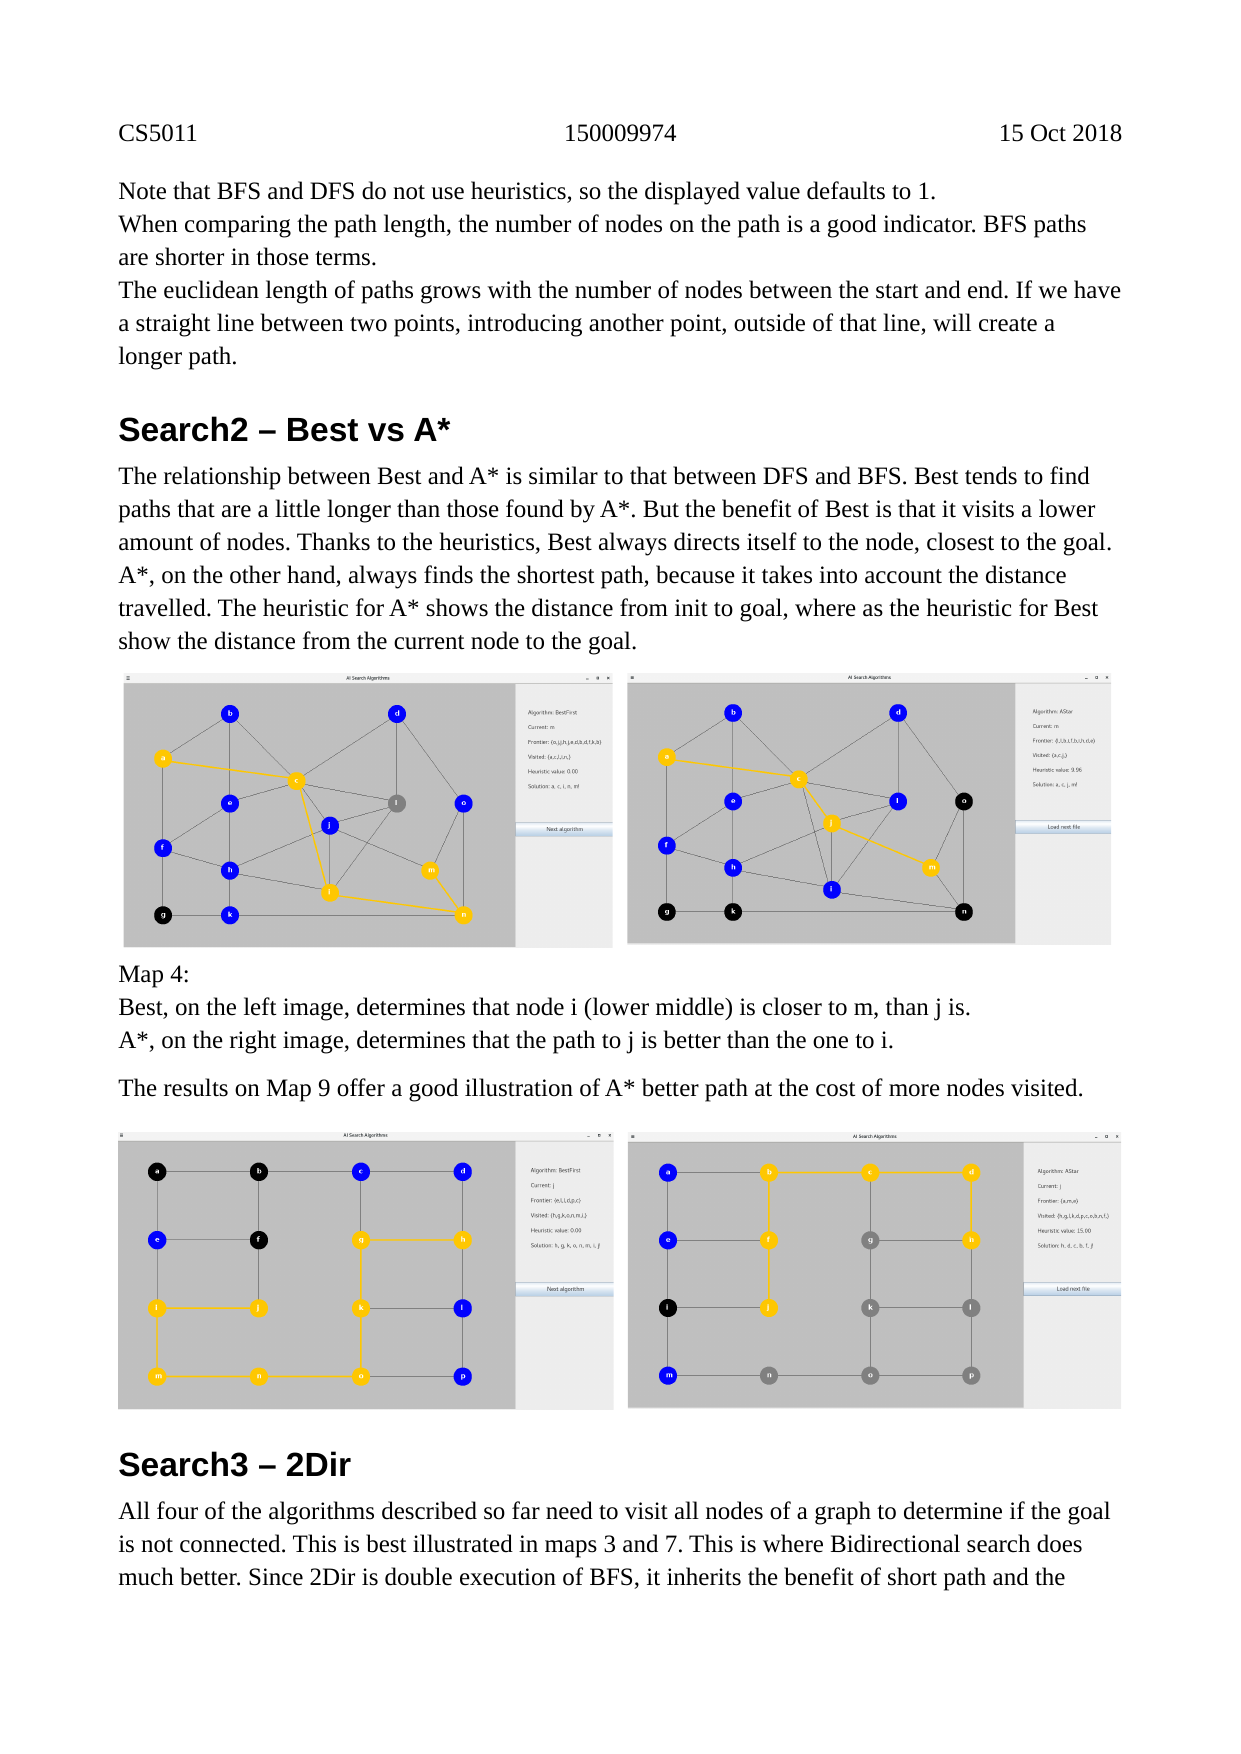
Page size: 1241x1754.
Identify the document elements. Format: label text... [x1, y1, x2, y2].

picture [627, 673, 1112, 945]
picture [627, 1132, 1122, 1409]
picture [123, 673, 613, 948]
text Map 4: Best, on the left image, determines that node i (lower middle) is closer to m, than j is. A*, on the right image, determines that the path to j is better than the one to i. [118, 959, 1122, 1054]
subtitle Search2 – Best vs A* [118, 410, 1122, 448]
text The relationship between Best and A* is similar to that between DFS and BFS. Best tends to find paths that are a little longer than those found by A*. But the benefit of Best is that it visits a lower amount of nodes. Thanks to the heuristics, Best always directs itself to the node, closest to the goal. A*, on the other hand, always finds the shortest path, because it takes into account the distance travelled. The heuristic for A* shows the distance from init to goal, where as the heuristic for Best show the distance from the current node to the goal. [118, 461, 1122, 655]
subtitle Search3 – 2Dir [118, 1174, 1122, 1484]
text The results on Map 9 offer a good illustration of A* better path at the cost of more nodes visited. [118, 1073, 1122, 1135]
picture [118, 1132, 614, 1410]
text All four of the algorithms described so far need to visit all nodes of a graph to determine if the goal is not connected. This is best illustrated in maps 3 and 7. This is where Bidirectional search does much better. Since 2Dir is double execution of BFS, it inherits the benefit of short path and the [118, 1496, 1122, 1591]
text Note that BFS and DFS do not use heuristics, so the displayed value defaults to 1. When comparing the path length, the number of nodes on the path is a good indicator. BFS paths are shorter in those terms. The euclidean length of paths grows with the number of nodes between the start and end. If we have a straight line between two points, introducing another point, outside of that line, will create a longer path. [118, 176, 1122, 370]
